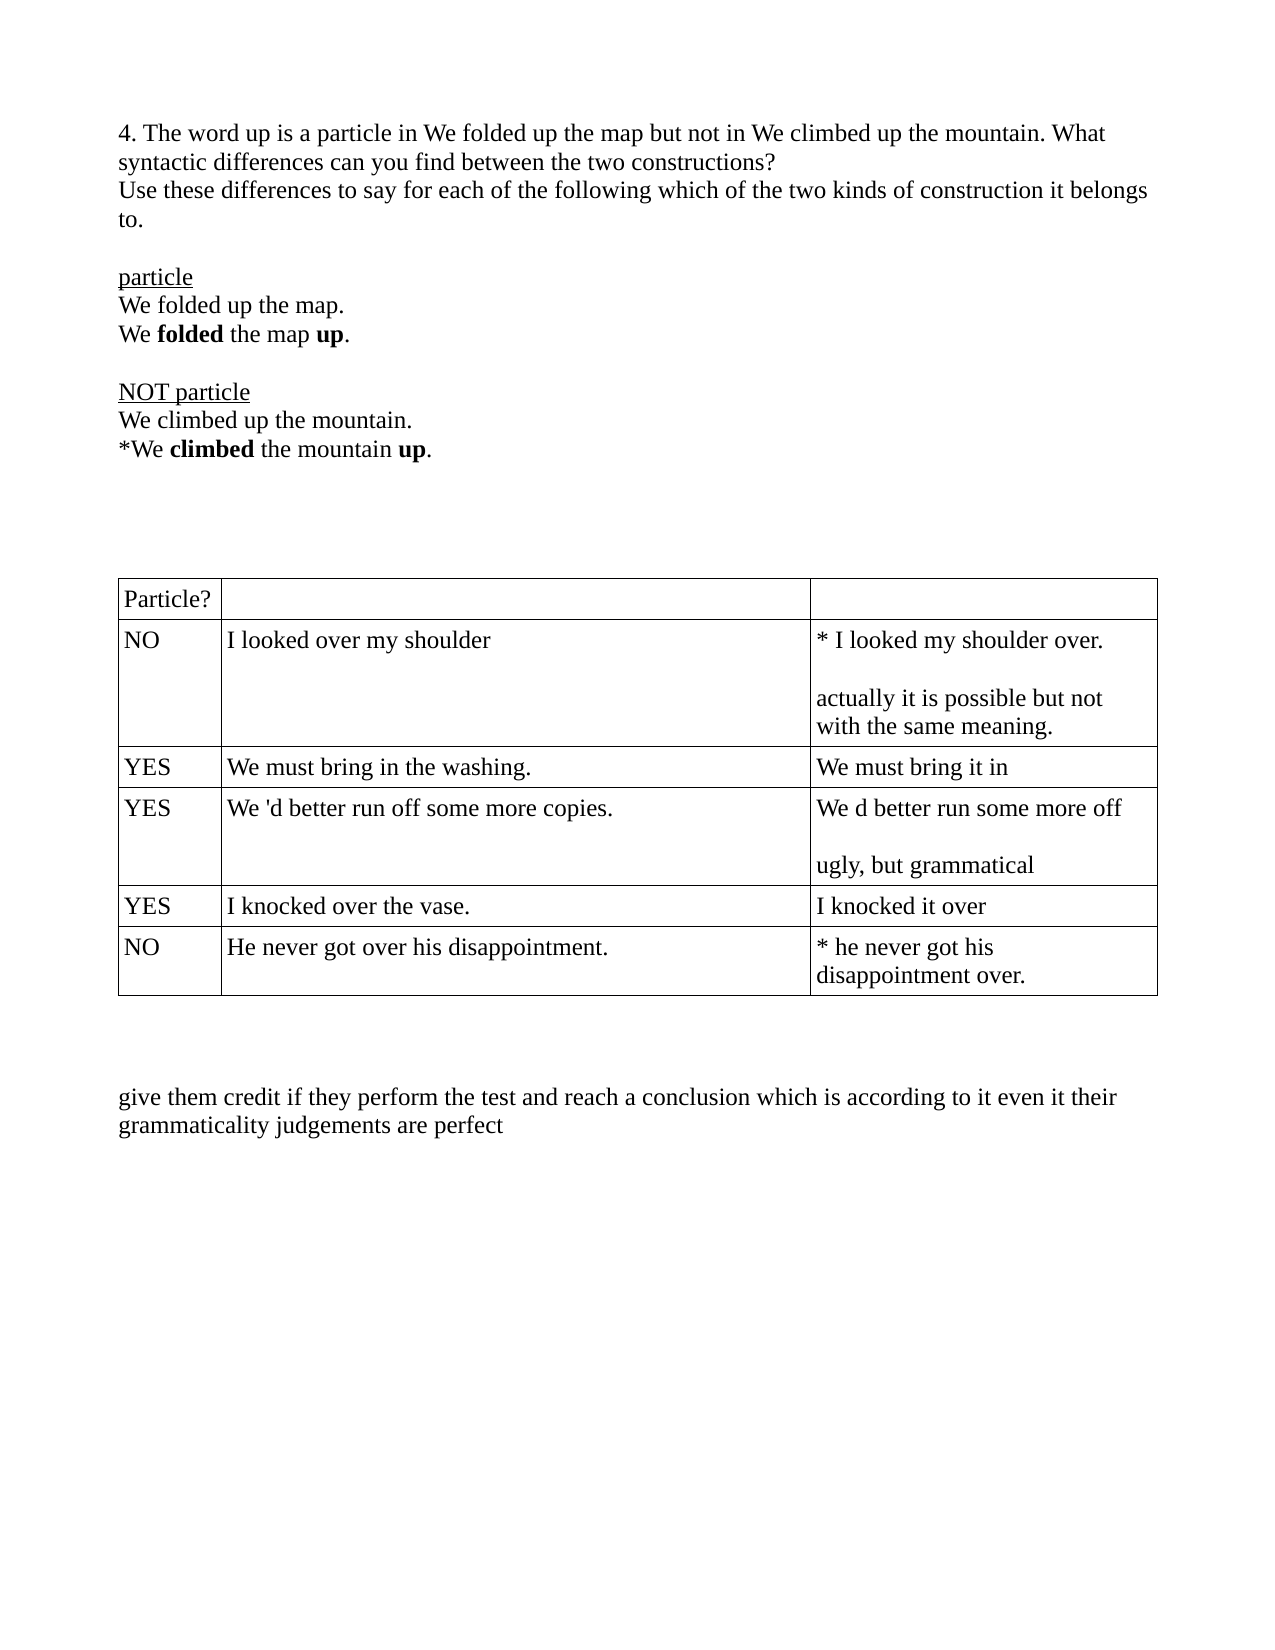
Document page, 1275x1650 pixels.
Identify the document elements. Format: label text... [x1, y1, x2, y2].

table_cell NO [119, 620, 221, 746]
table_cell YES [119, 747, 221, 787]
text We folded up the map. [118, 291, 1157, 319]
text NOT particle [118, 377, 1157, 406]
table_cell I looked over my shoulder [222, 620, 810, 746]
table_header [811, 579, 1157, 619]
table_cell NO [119, 927, 221, 995]
text We folded the map up. [118, 319, 1157, 348]
table_cell YES [119, 788, 221, 885]
text give them credit if they perform the test and reach a conclusion which is according to it even it their grammaticality judgements are perfect [118, 1082, 1157, 1139]
table_cell I knocked over the vase. [222, 886, 810, 926]
table_cell He never got over his disappointment. [222, 927, 810, 995]
text 4. The word up is a particle in We folded up the map but not in We climbed up the mountain. What syntactic differences can you find between the two constructions? [118, 118, 1157, 176]
table_cell I knocked it over [811, 886, 1157, 926]
table_header [222, 579, 810, 619]
text particle [118, 262, 1157, 291]
table_header Particle? [119, 579, 221, 619]
table_cell YES [119, 886, 221, 926]
table_cell We must bring in the washing. [222, 747, 810, 787]
table_cell We d better run some more off ugly, but grammatical [811, 788, 1157, 885]
text We climbed up the mountain. [118, 406, 1157, 434]
table_cell We 'd better run off some more copies. [222, 788, 810, 885]
table_cell * I looked my shoulder over. actually it is possible but not with the same meaning. [811, 620, 1157, 746]
text Use these differences to say for each of the following which of the two kinds of construction it belongs to. [118, 176, 1157, 233]
table_cell * he never got his disappointment over. [811, 927, 1157, 995]
text *We climbed the mountain up. [118, 434, 1157, 463]
table_cell We must bring it in [811, 747, 1157, 787]
